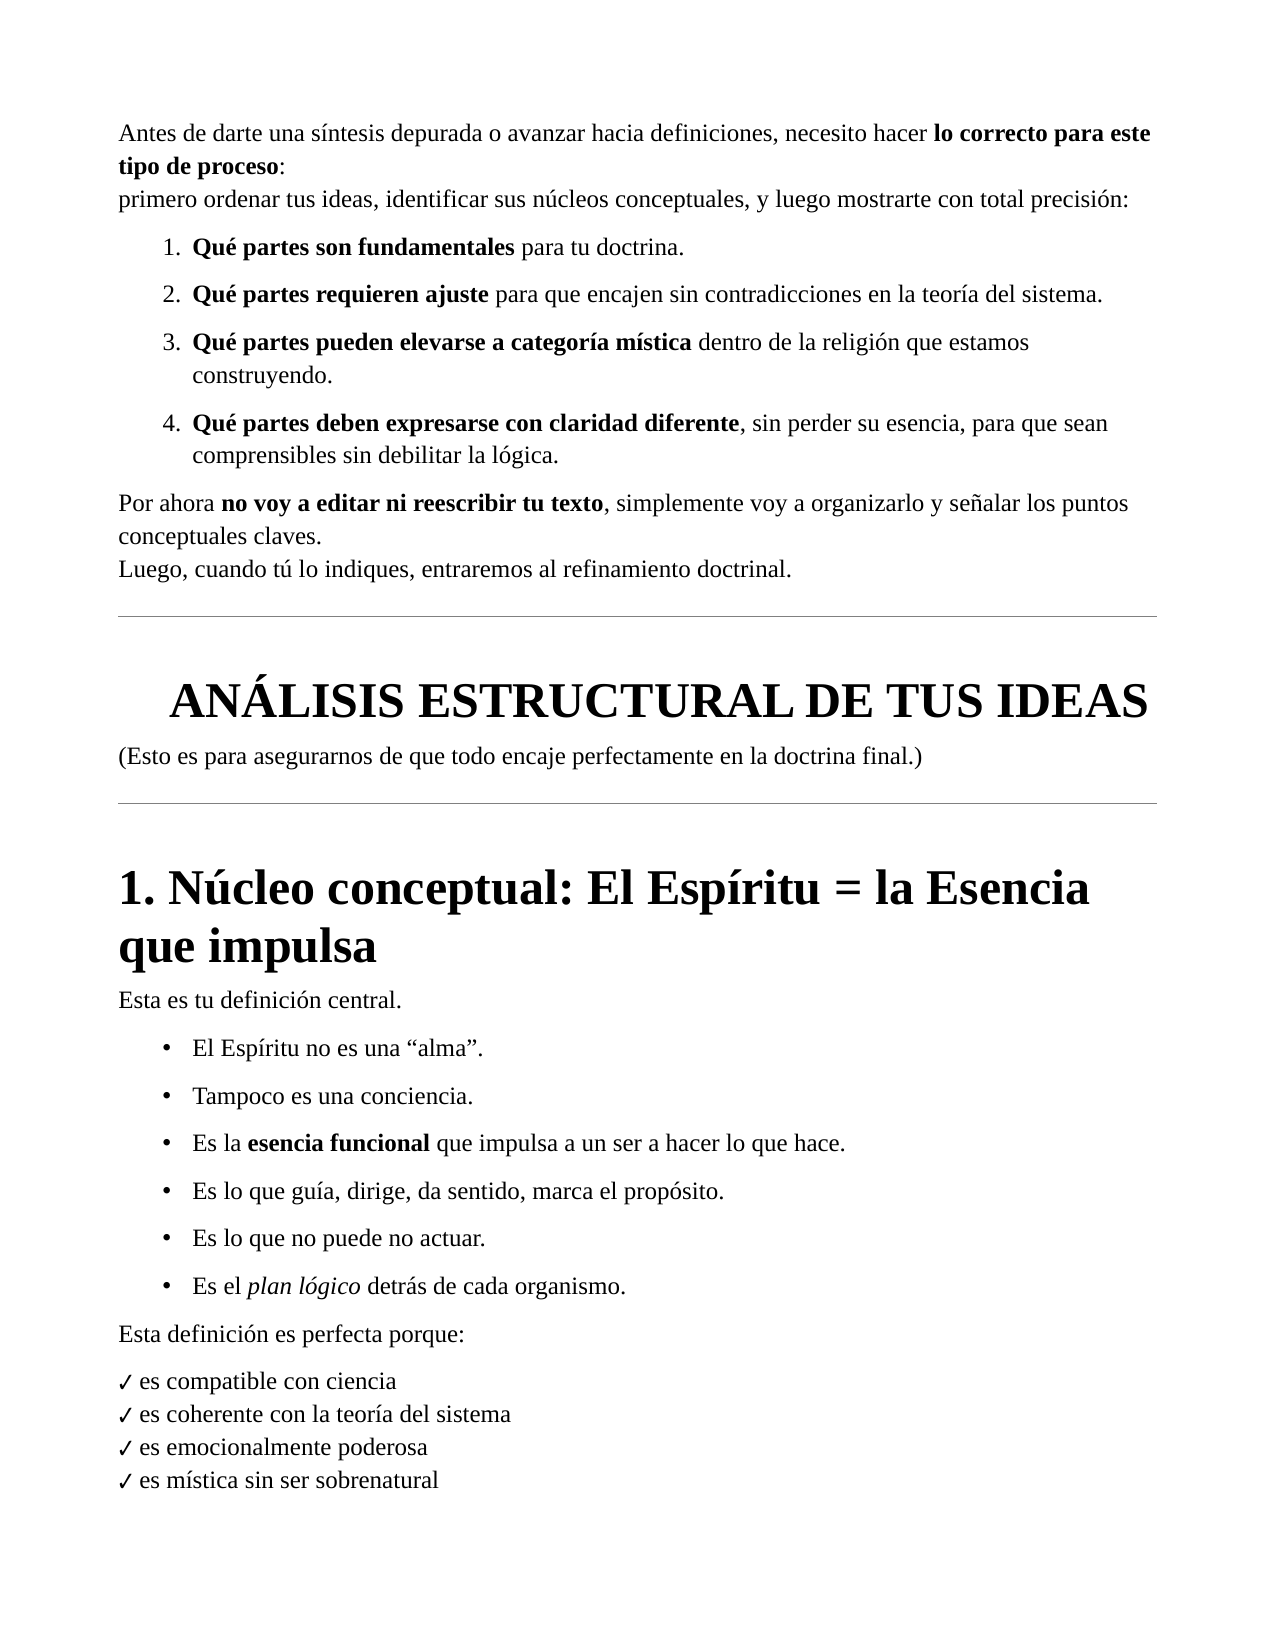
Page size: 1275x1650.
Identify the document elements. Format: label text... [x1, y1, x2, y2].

subtitle 🔥 ANÁLISIS ESTRUCTURAL DE TUS IDEAS [118, 671, 1157, 729]
list Es lo que guía, dirige, da sentido, marca el propósito. [162, 1176, 1157, 1205]
text Esta definición es perfecta porque: [118, 1319, 1157, 1347]
subtitle 1. Núcleo conceptual: El Espíritu = la Esencia que impulsa [118, 858, 1157, 973]
list Es la esencia funcional que impulsa a un ser a hacer lo que hace. [162, 1128, 1157, 1157]
list Es lo que no puede no actuar. [162, 1223, 1157, 1252]
list Es el plan lógico detrás de cada organismo. [162, 1271, 1157, 1300]
list Qué partes deben expresarse con claridad diferente, sin perder su esencia, para que sean comprensibles sin debilitar la lógica. [162, 408, 1157, 469]
text Esta es tu definición central. [118, 986, 1157, 1014]
list Qué partes requieren ajuste para que encajen sin contradicciones en la teoría del sistema. [162, 279, 1157, 308]
list Tampoco es una conciencia. [162, 1081, 1157, 1109]
list El Espíritu no es una “alma”. [162, 1033, 1157, 1062]
text (Esto es para asegurarnos de que todo encaje perfectamente en la doctrina final.) [118, 741, 1157, 770]
text ✔ es compatible con ciencia ✔ es coherente con la teoría del sistema ✔ es emocionalmente poderosa ✔ es mística sin ser sobrenatural [118, 1366, 1157, 1494]
text Por ahora no voy a editar ni reescribir tu texto, simplemente voy a organizarlo y señalar los puntos conceptuales claves. Luego, cuando tú lo indiques, entraremos al refinamiento doctrinal. [118, 488, 1157, 583]
text Antes de darte una síntesis depurada o avanzar hacia definiciones, necesito hacer lo correcto para este tipo de proceso: primero ordenar tus ideas, identificar sus núcleos conceptuales, y luego mostrarte con total precisión: [118, 118, 1157, 213]
list Qué partes son fundamentales para tu doctrina. [162, 232, 1157, 261]
list Qué partes pueden elevarse a categoría mística dentro de la religión que estamos construyendo. [162, 327, 1157, 389]
